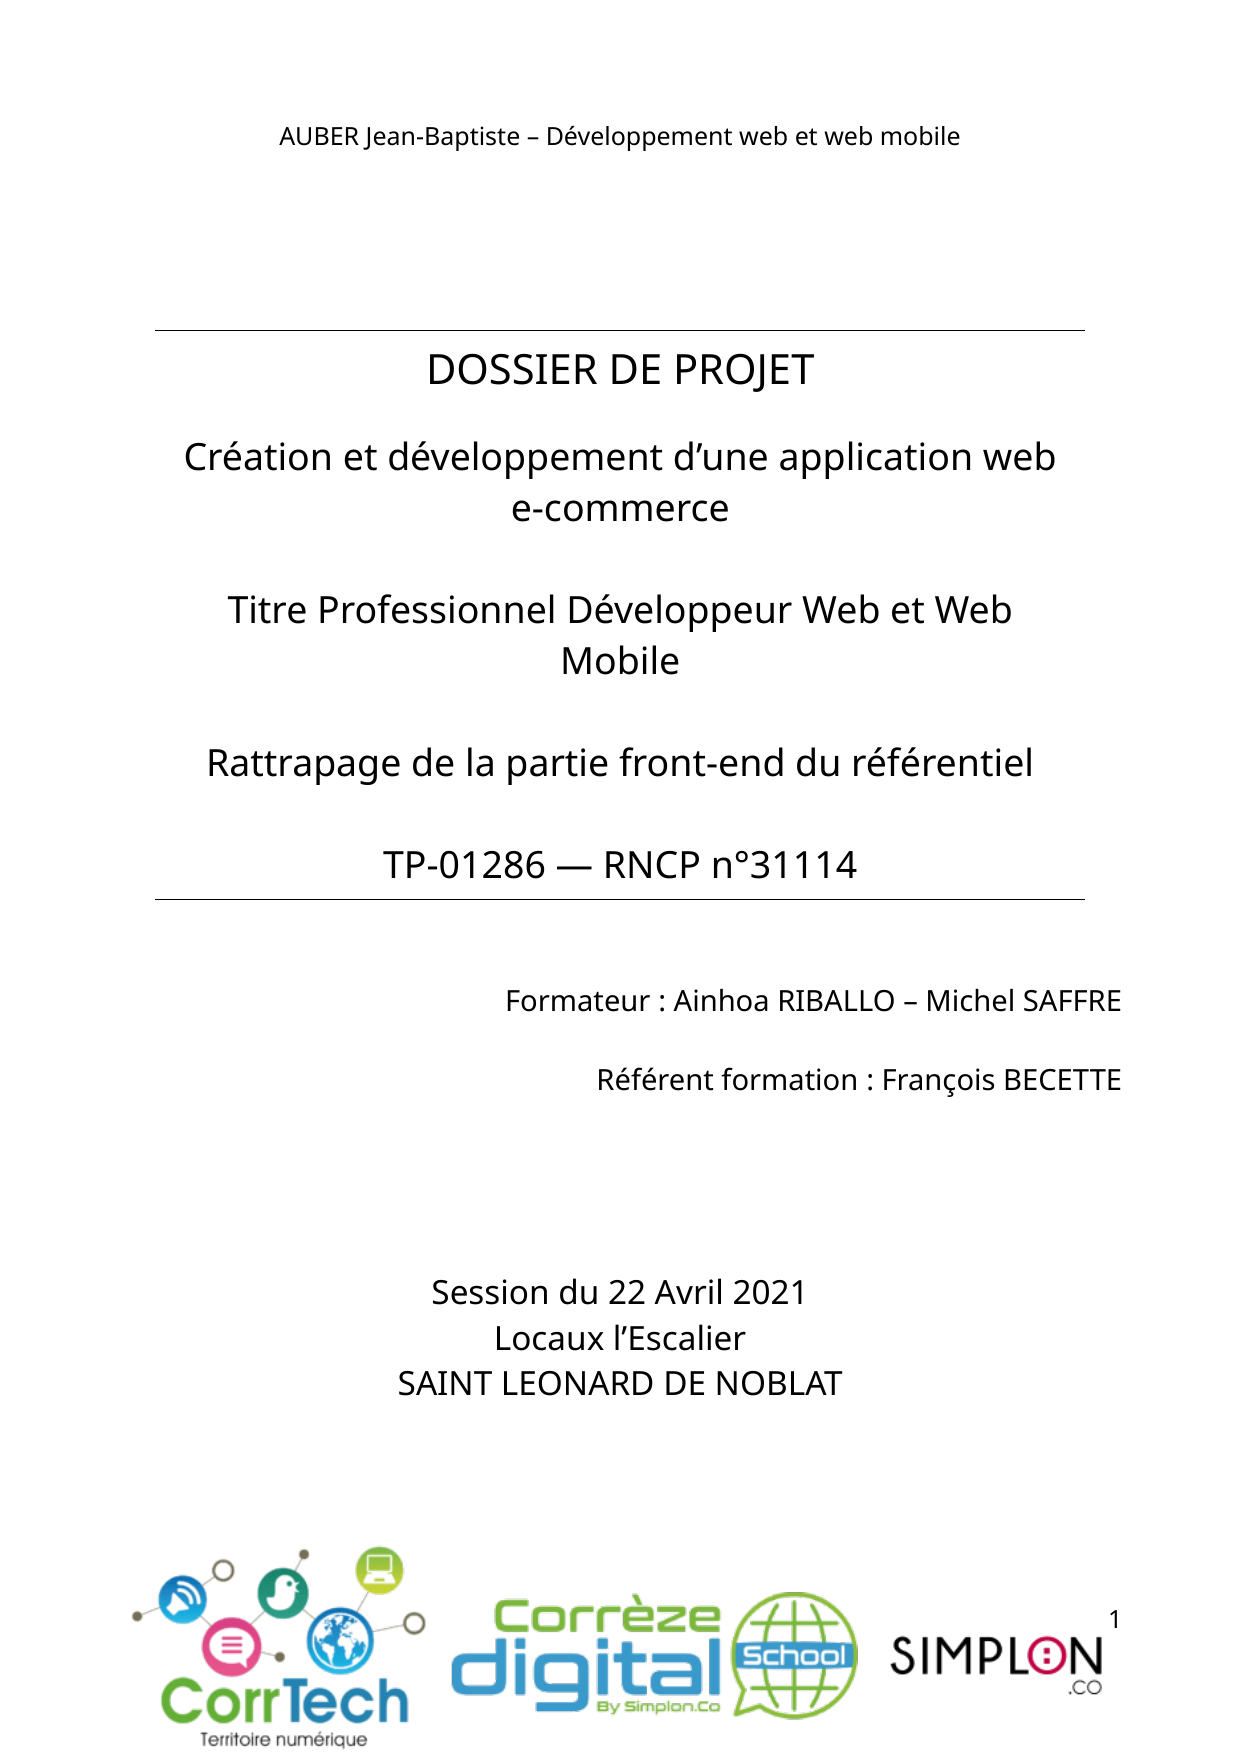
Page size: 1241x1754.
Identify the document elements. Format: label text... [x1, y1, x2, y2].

text TP-01286 — RNCP n°31114 [164, 839, 1076, 890]
text Référent formation : François BECETTE [118, 1059, 1122, 1099]
text Session du 22 Avril 2021 [118, 1269, 1122, 1314]
text Création et développement d’une application web e-commerce [164, 431, 1076, 533]
text DOSSIER DE PROJET [164, 340, 1076, 396]
text SAINT LEONARD DE NOBLAT [118, 1360, 1122, 1405]
text Formateur : Ainhoa RIBALLO – Michel SAFFRE [118, 980, 1122, 1019]
picture [118, 1538, 1123, 1754]
text Rattrapage de la partie front-end du référentiel [164, 737, 1076, 788]
text Titre Professionnel Développeur Web et Web Mobile [164, 584, 1076, 686]
text Locaux l’Escalier [118, 1314, 1122, 1360]
